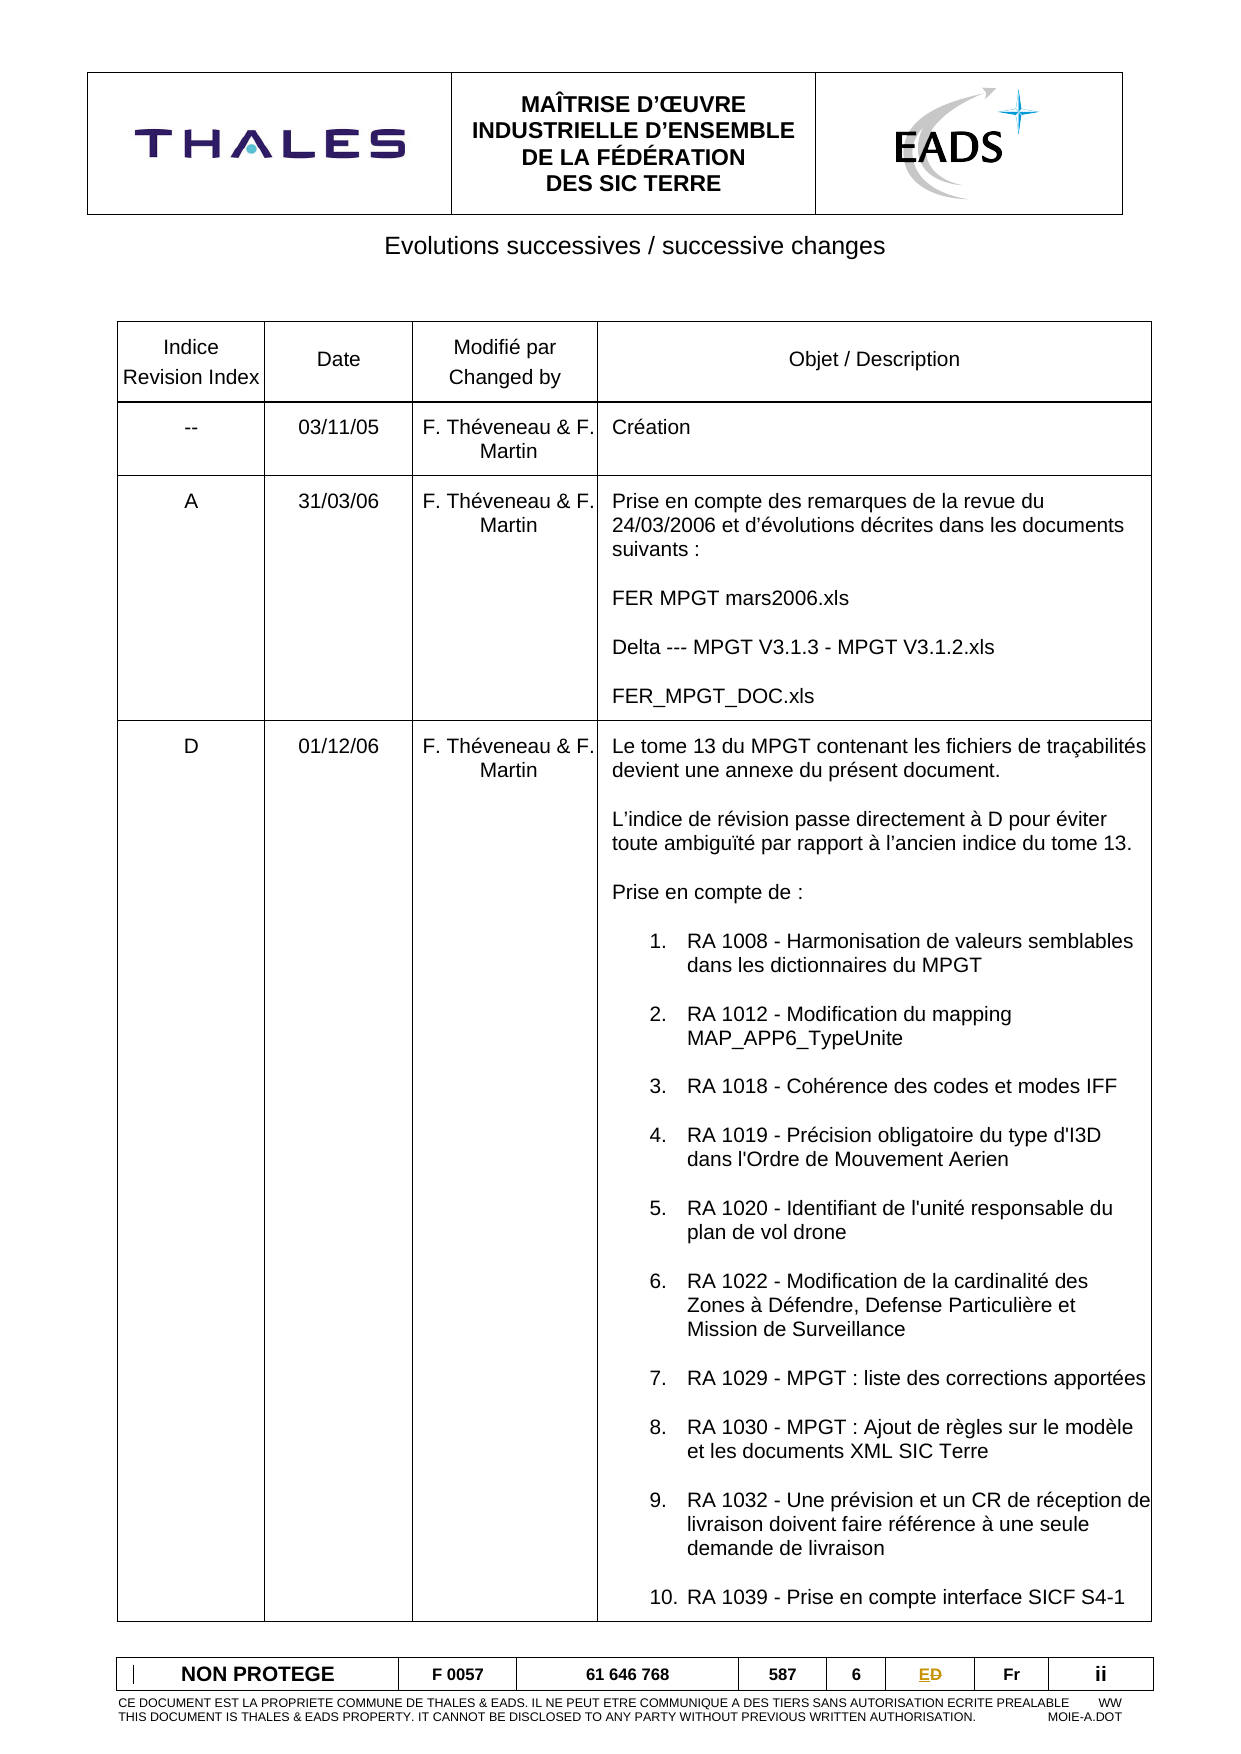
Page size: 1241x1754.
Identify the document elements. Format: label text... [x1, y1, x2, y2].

table_cell -- [118, 403, 264, 475]
table_header Indice Revision Index [118, 322, 264, 401]
table_cell D [118, 721, 264, 1621]
picture [111, 108, 428, 179]
table_cell 01/12/06 [265, 721, 412, 1621]
table_cell Prise en compte des remarques de la revue du 24/03/2006 et d’évolutions décrites dans les documents suivants : FER MPGT mars2006.xls Delta --- MPGT V3.1.3 - MPGT V3.1.2.xls FER_MPGT_DOC.xls [598, 476, 1151, 720]
table_cell F. Théveneau & F. Martin [413, 721, 597, 1621]
table_cell A [118, 476, 264, 720]
text Evolutions successives / successive changes [148, 231, 1122, 260]
table_cell Création [598, 403, 1151, 475]
table_header Objet / Description [598, 322, 1151, 401]
table_cell 31/03/06 [265, 476, 412, 720]
table_cell Le tome 13 du MPGT contenant les fichiers de traçabilités devient une annexe du présent document. L’indice de révision passe directement à D pour éviter toute ambiguïté par rapport à l’ancien indice du tome 13. Prise en compte de : RA 1008 - Harmonisation de valeurs semblables dans les dictionnaires du MPGT RA 1012 - Modification du mapping MAP_APP6_TypeUnite RA 1018 - Cohérence des codes et modes IFF RA 1019 - Précision obligatoire du type d'I3D dans l'Ordre de Mouvement Aerien RA 1020 - Identifiant de l'unité responsable du plan de vol drone RA 1022 - Modification de la cardinalité des Zones à Défendre, Defense Particulière et Mission de Surveillance RA 1029 - MPGT : liste des corrections apportées RA 1030 - MPGT : Ajout de règles sur le modèle et les documents XML SIC Terre RA 1032 - Une prévision et un CR de réception de livraison doivent faire référence à une seule demande de livraison RA 1039 - Prise en compte interface SICF S4-1 RA 1048 - Activités manquantes dans TypeActivite et TypeActiviteMelee RA 1052 - Conditionnalité de l'attribut "hauteurZoneEchange" RA 1173 – Modification sur la partie commune au MPIA RA 100003 - Tolérance aux combinaisons de valeur (force) hors Référentiel Les évolutions sont détaillées dans le tome 14 (MPGT_61646768_587_14_E), contenant les fichiers suivants : Delta --- MPGT V3.1.4 - MPGT V3.1.3.xls Delta --- MPGT V3.1.5 - MPGT V3.1.4.xls [598, 721, 1151, 1621]
picture [888, 81, 1050, 206]
table_cell 03/11/05 [265, 403, 412, 475]
table_cell F. Théveneau & F. Martin [413, 403, 597, 475]
table_header Date [265, 322, 412, 401]
table_cell F. Théveneau & F. Martin [413, 476, 597, 720]
table_header Modifié par Changed by [413, 322, 597, 401]
